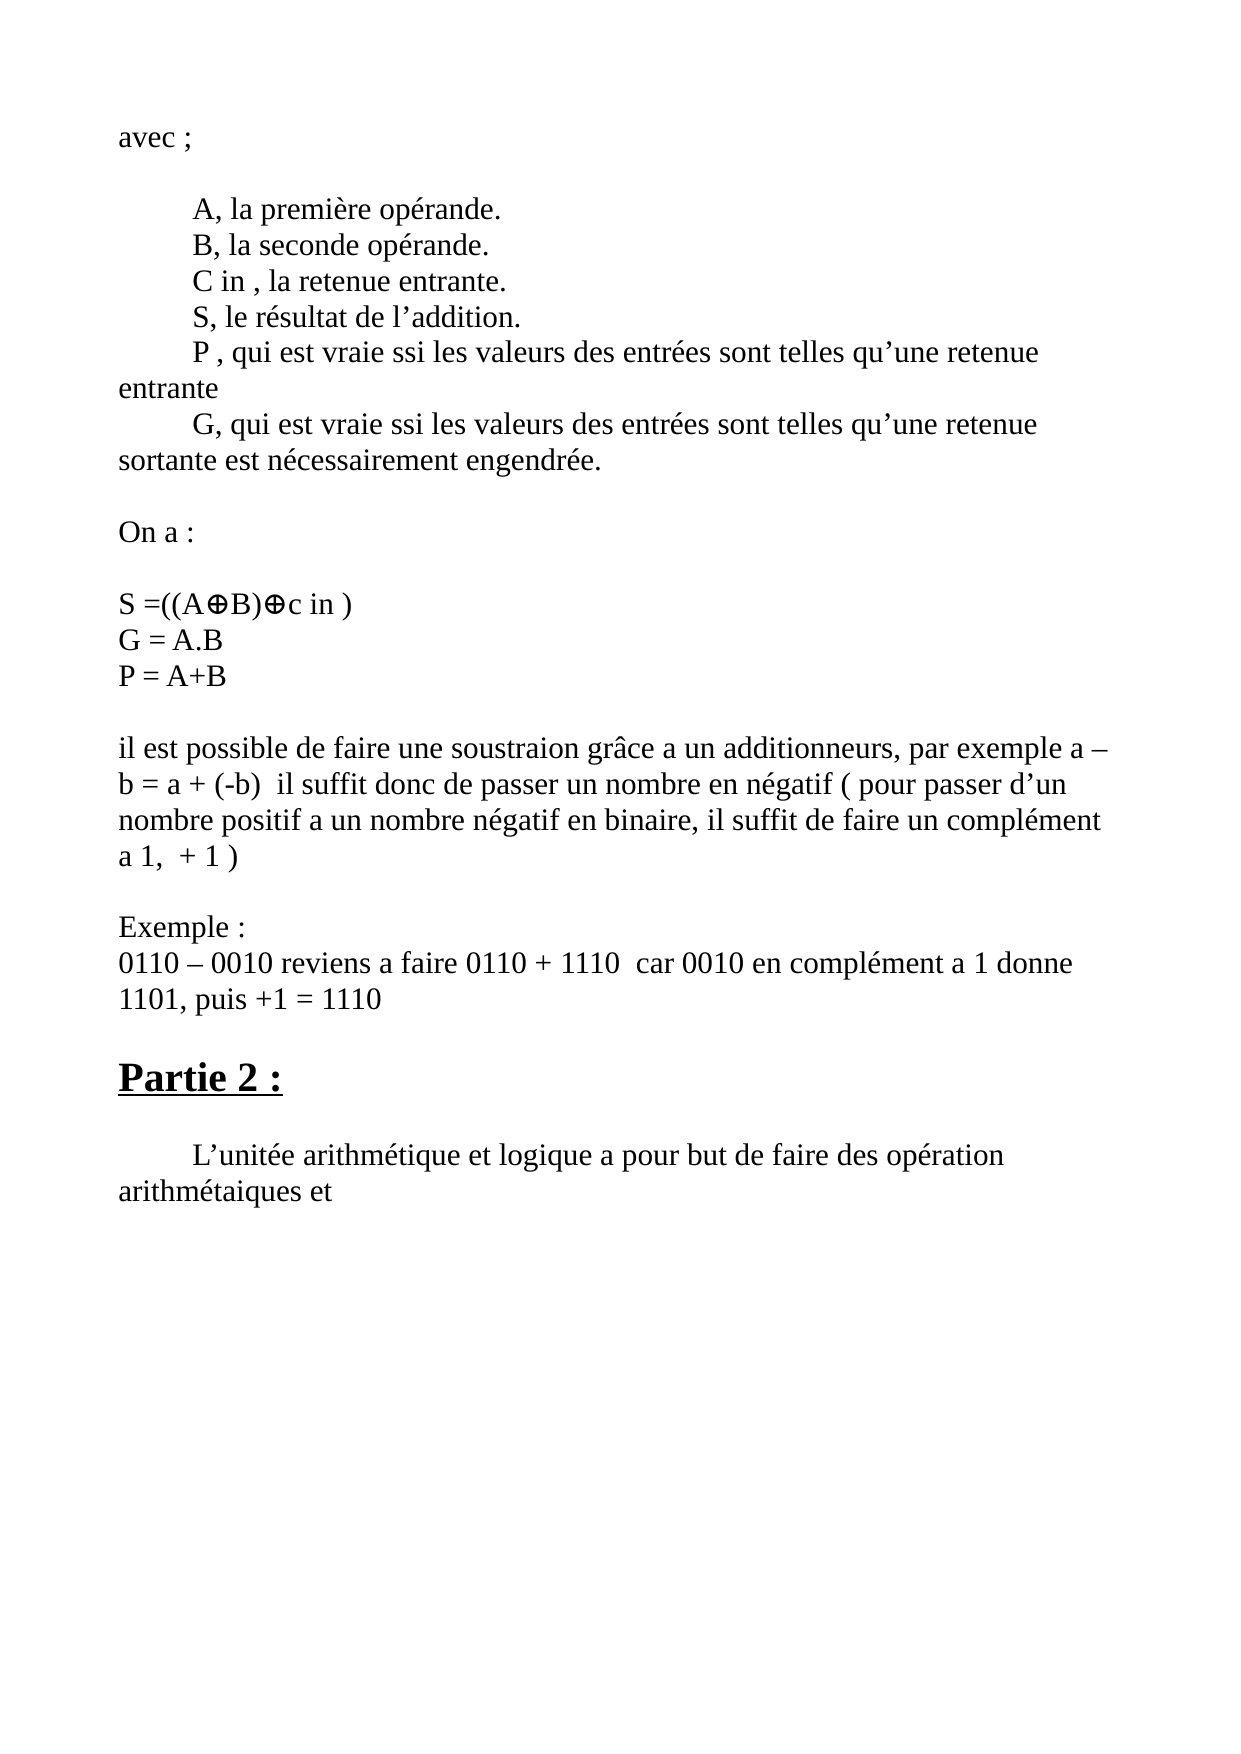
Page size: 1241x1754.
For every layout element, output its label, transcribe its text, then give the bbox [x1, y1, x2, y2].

text On a : [118, 513, 1122, 549]
text Exemple : [118, 909, 1122, 945]
text C in , la retenue entrante. [118, 262, 1122, 298]
text S, le résultat de l’addition. [118, 298, 1122, 334]
text A, la première opérande. [118, 190, 1122, 226]
text L’unitée arithmétique et logique a pour but de faire des opération arithmétaiques et [118, 1136, 1122, 1208]
text P = A+B [118, 657, 1122, 693]
text G = A.B [118, 621, 1122, 657]
text S =((A⊕B)⊕c in ) [118, 585, 1122, 621]
text G, qui est vraie ssi les valeurs des entrées sont telles qu’une retenue sortante est nécessairement engendrée. [118, 406, 1122, 477]
text il est possible de faire une soustraion grâce a un additionneurs, par exemple a – b = a + (-b) il suffit donc de passer un nombre en négatif ( pour passer d’un nombre positif a un nombre négatif en binaire, il suffit de faire un complément a 1, + 1 ) [118, 729, 1122, 873]
text Partie 2 : [118, 1052, 1122, 1100]
text P , qui est vraie ssi les valeurs des entrées sont telles qu’une retenue entrante [118, 334, 1122, 406]
text B, la seconde opérande. [118, 226, 1122, 262]
text avec ; [118, 118, 1122, 154]
text 0110 – 0010 reviens a faire 0110 + 1110 car 0010 en complément a 1 donne 1101, puis +1 = 1110 [118, 945, 1122, 1017]
